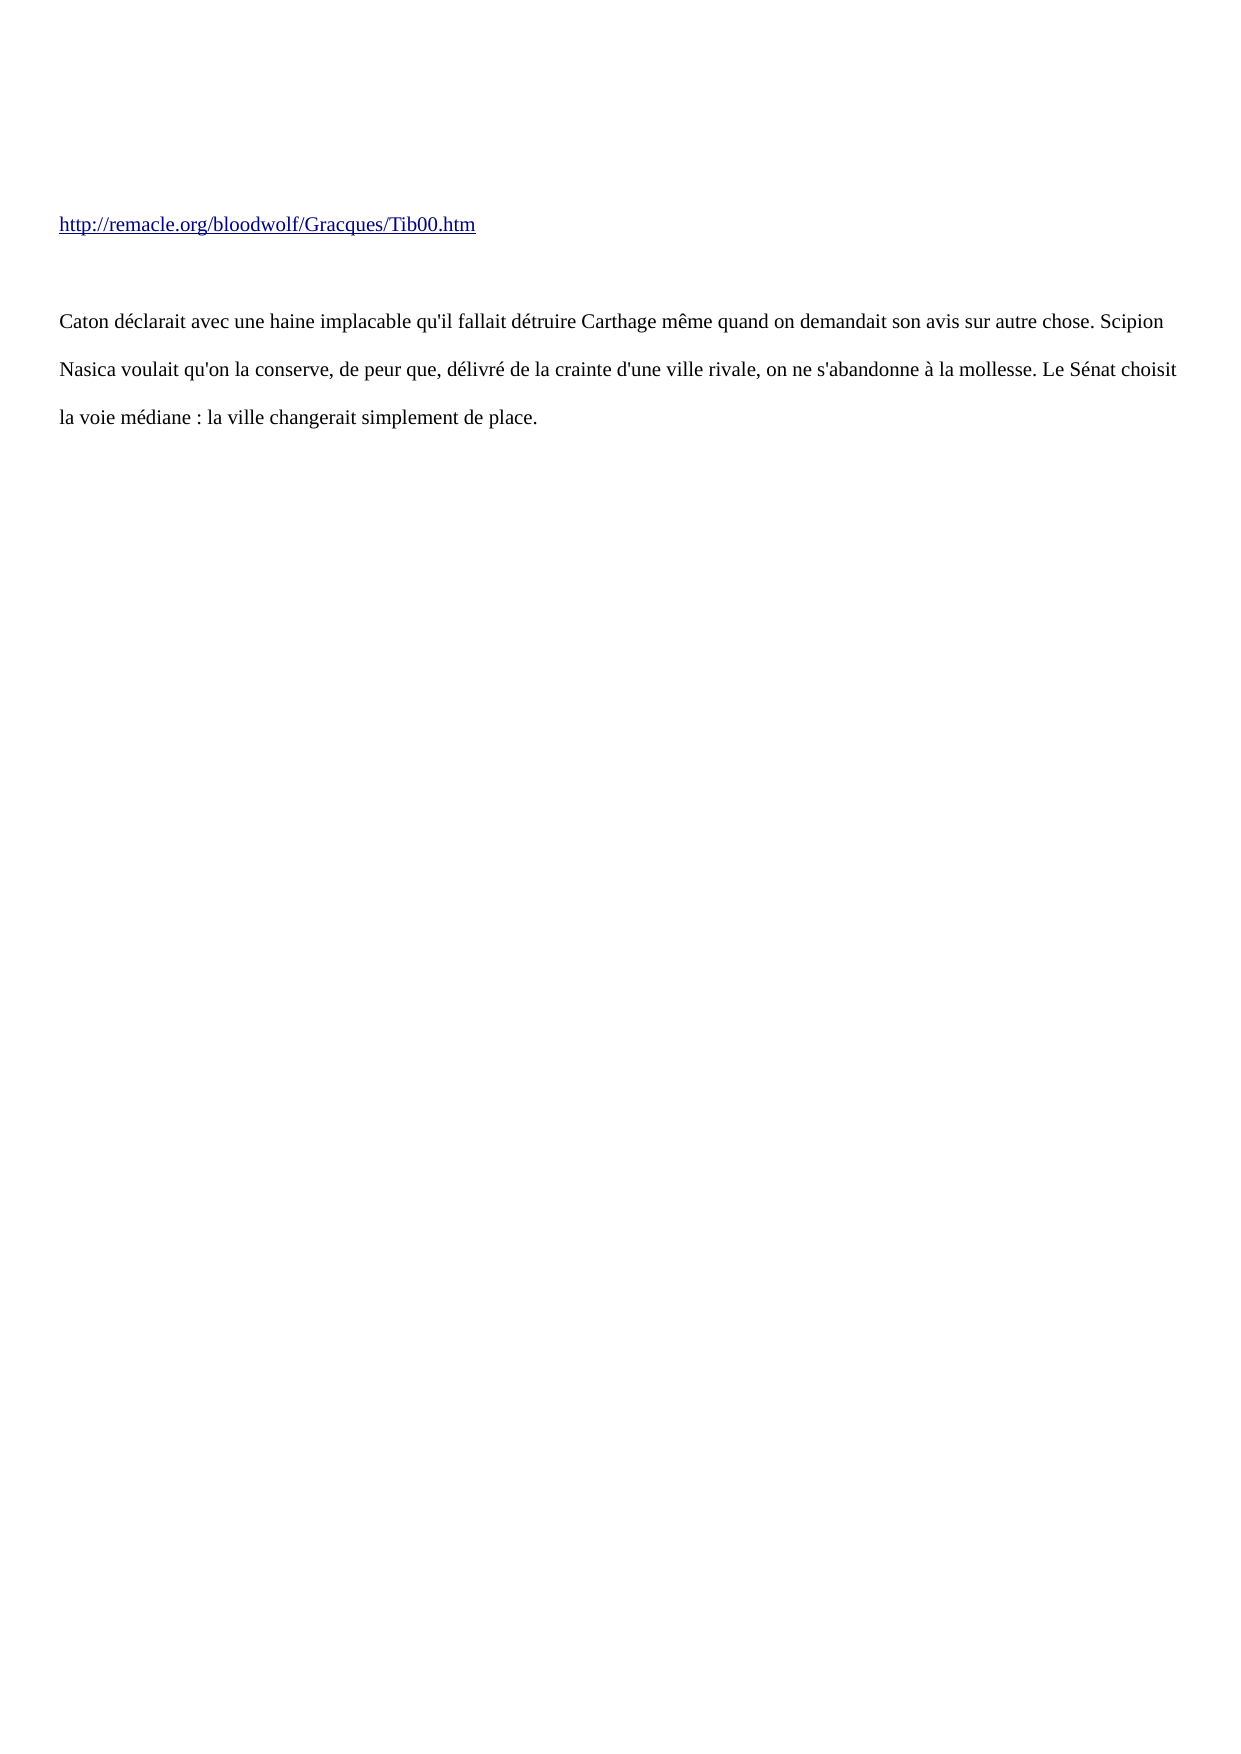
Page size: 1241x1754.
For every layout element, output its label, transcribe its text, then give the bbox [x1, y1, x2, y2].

text http://remacle.org/bloodwolf/Gracques/Tib00.htm [59, 212, 1181, 236]
text Caton déclarait avec une haine implacable qu'il fallait détruire Carthage même quand on demandait son avis sur autre chose. Scipion Nasica voulait qu'on la conserve, de peur que, délivré de la crainte d'une ville rivale, on ne s'abandonne à la mollesse. Le Sénat choisit la voie médiane : la ville changerait simplement de place. [59, 309, 1181, 429]
